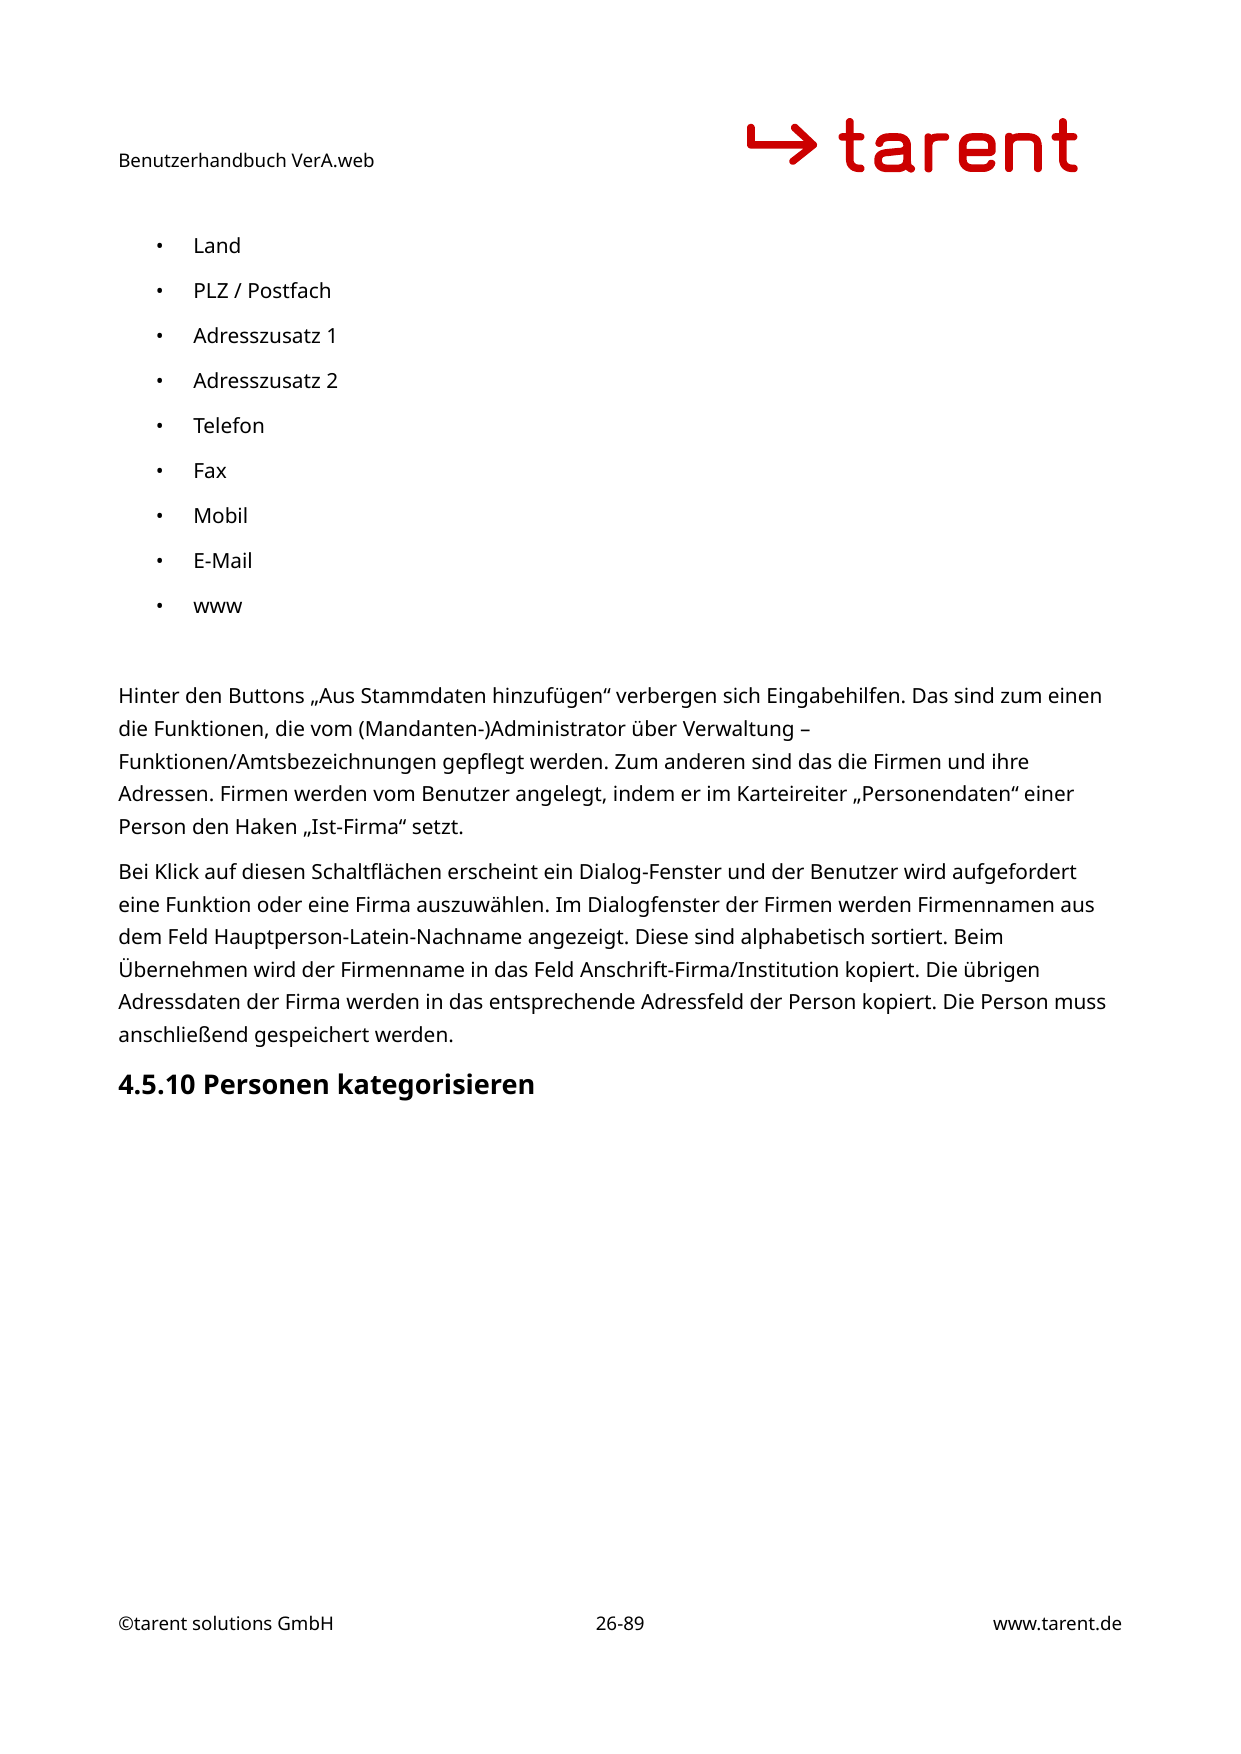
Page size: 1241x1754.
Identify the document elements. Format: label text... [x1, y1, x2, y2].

list PLZ / Postfach [156, 277, 1122, 305]
list Adresszusatz 2 [156, 367, 1122, 395]
list Adresszusatz 1 [156, 322, 1122, 350]
list Fax [156, 457, 1122, 485]
subtitle Personen kategorisieren [118, 1065, 1122, 1102]
text Hinter den Buttons „Aus Stammdaten hinzufügen“ verbergen sich Eingabehilfen. Das sind zum einen die Funktionen, die vom (Mandanten-)Administrator über Verwaltung – Funktionen/Amtsbezeichnungen gepflegt werden. Zum anderen sind das die Firmen und ihre Adressen. Firmen werden vom Benutzer angelegt, indem er im Karteireiter „Personendaten“ einer Person den Haken „Ist-Firma“ setzt. [118, 682, 1122, 841]
list www [156, 592, 1122, 620]
list Mobil [156, 502, 1122, 530]
list Land [156, 232, 1122, 260]
text Bei Klick auf diesen Schaltflächen erscheint ein Dialog-Fenster und der Benutzer wird aufgefordert eine Funktion oder eine Firma auszuwählen. Im Dialogfenster der Firmen werden Firmennamen aus dem Feld Hauptperson-Latein-Nachname angezeigt. Diese sind alphabetisch sortiert. Beim Übernehmen wird der Firmenname in das Feld Anschrift-Firma/Institution kopiert. Die übrigen Adressdaten der Firma werden in das entsprechende Adressfeld der Person kopiert. Die Person muss anschließend gespeichert werden. [118, 857, 1122, 1048]
list E-Mail [156, 547, 1122, 575]
list Telefon [156, 412, 1122, 440]
